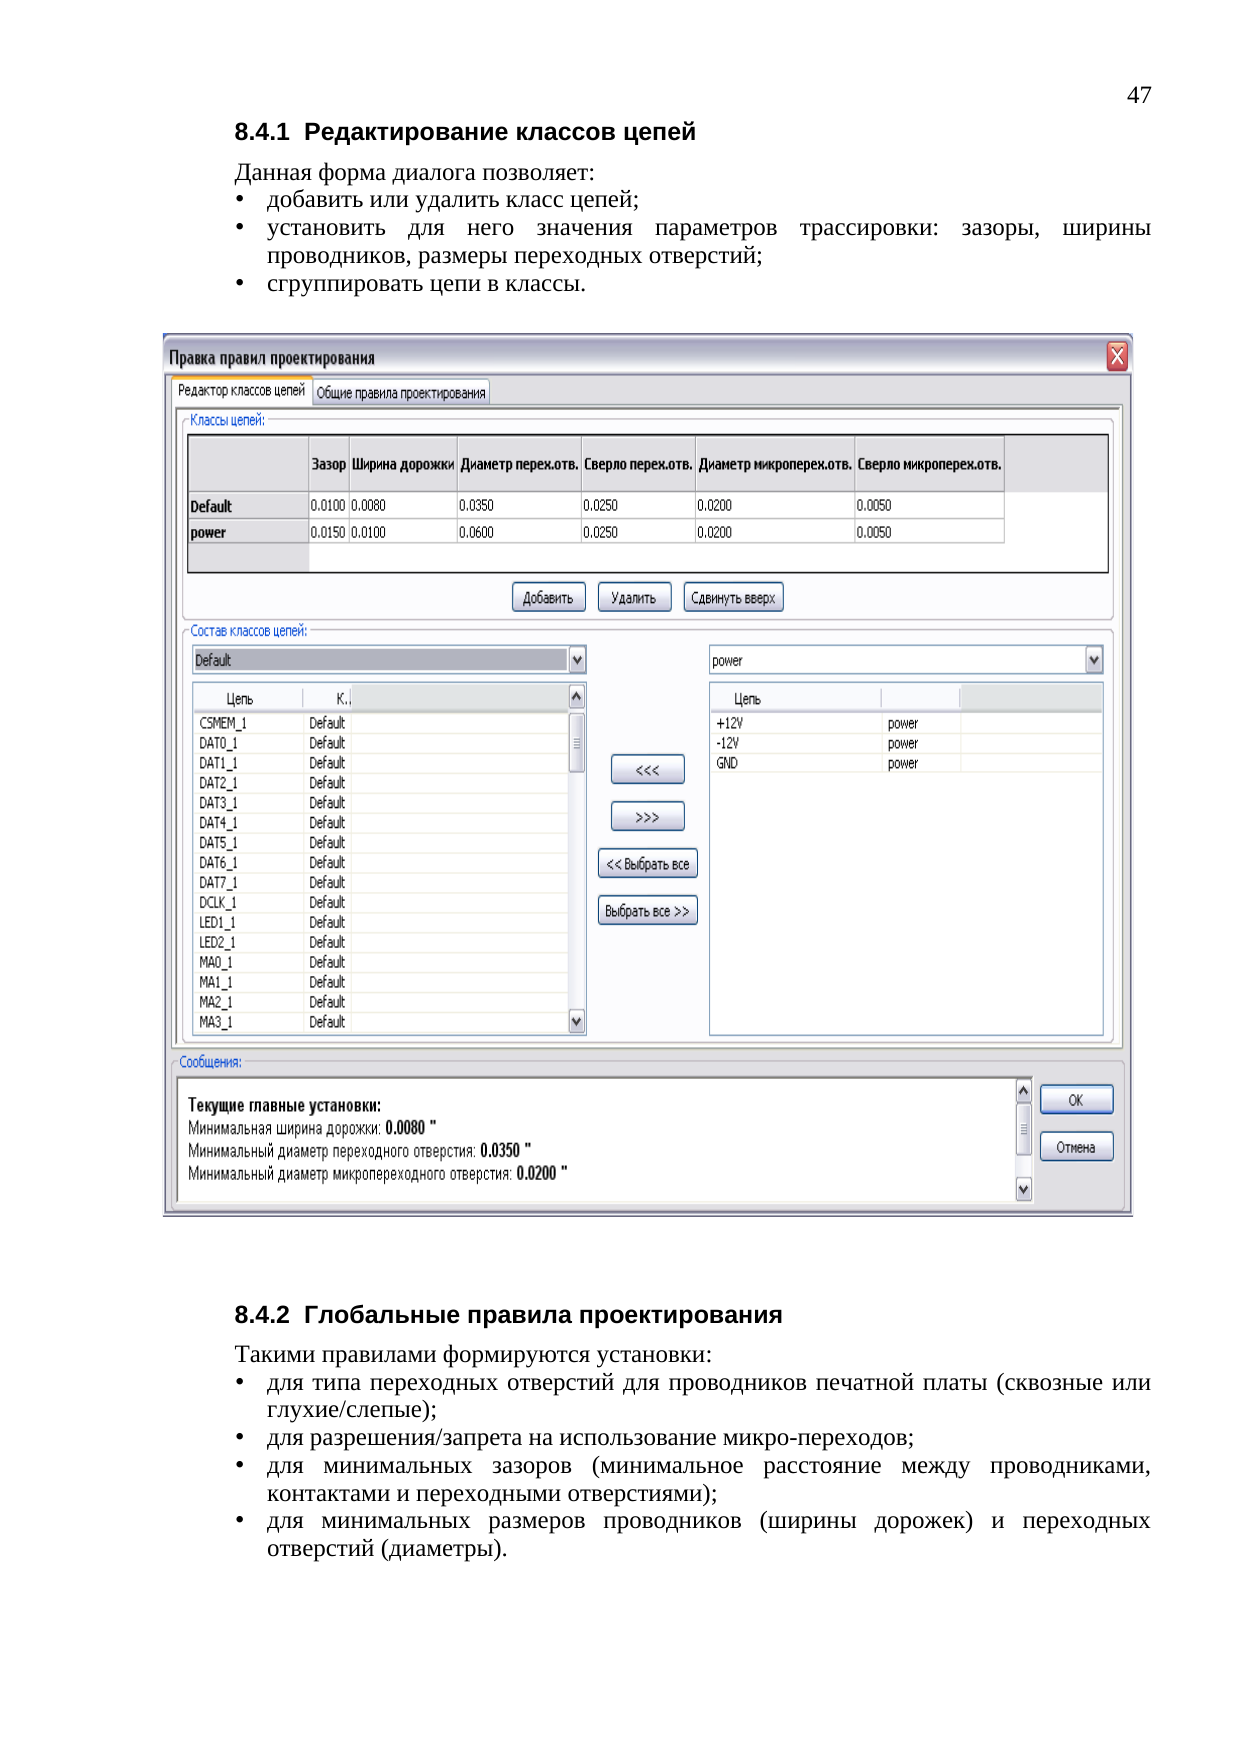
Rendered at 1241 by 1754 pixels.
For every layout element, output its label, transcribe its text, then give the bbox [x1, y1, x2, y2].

list добавить или удалить класс цепей; [235, 186, 1152, 213]
list для типа переходных отверстий для проводников печатной платы (сквозные или глухие/слепые); [235, 1368, 1152, 1423]
list установить для него значения параметров трассировки: зазоры, ширины проводников, размеры переходных отверстий; [235, 213, 1152, 269]
list для минимальных размеров проводников (ширины дорожек) и переходных отверстий (диаметры). [235, 1506, 1152, 1562]
subtitle Редактирование классов цепей [146, 118, 1152, 146]
text Такими правилами формируются установки: [146, 1340, 1152, 1368]
subtitle Глобальные правила проектирования [146, 1301, 1152, 1328]
list для минимальных зазоров (минимальное расстояние между проводниками, контактами и переходными отверстиями); [235, 1451, 1152, 1506]
picture [162, 333, 1134, 1217]
list для разрешения/запрета на использование микро-переходов; [235, 1423, 1152, 1451]
text Данная форма диалога позволяет: [146, 158, 1152, 186]
list сгруппировать цепи в классы. [235, 269, 1152, 296]
